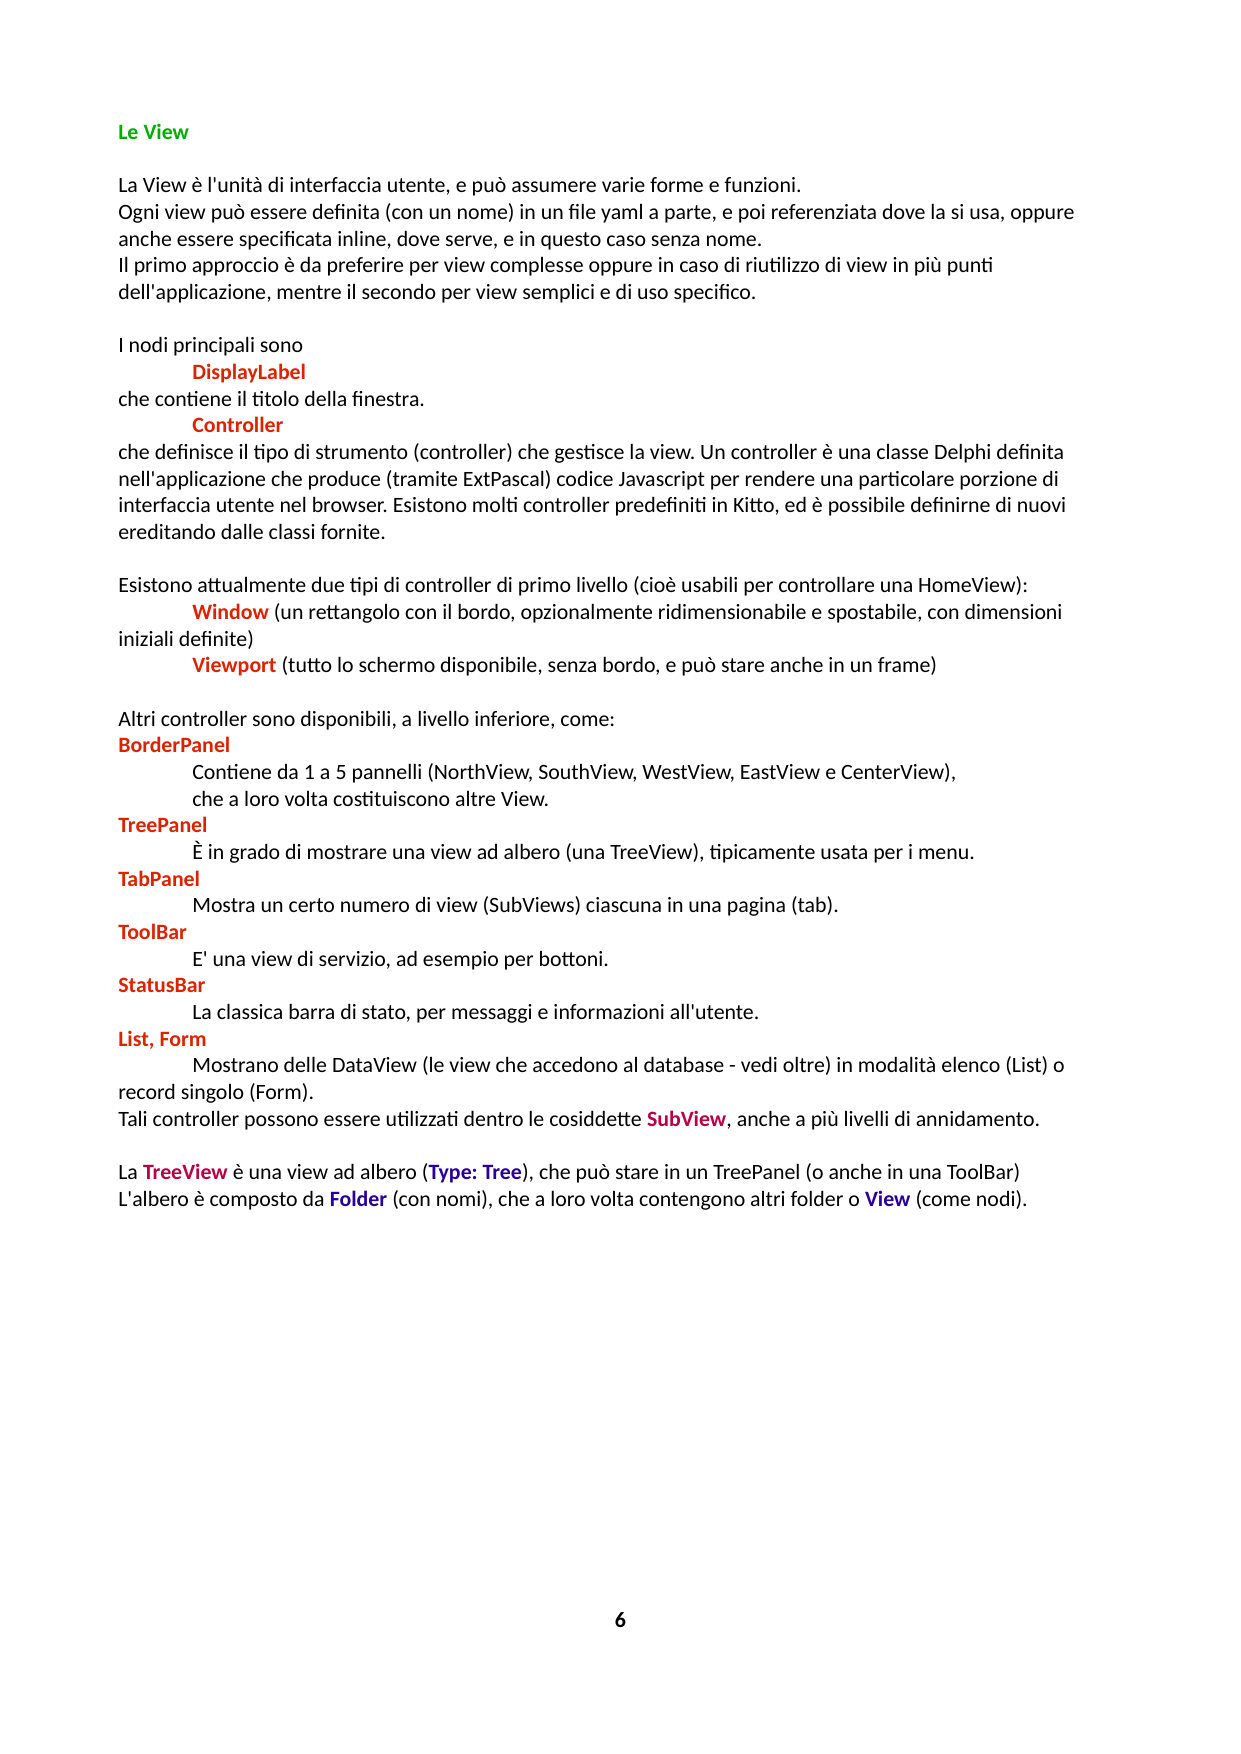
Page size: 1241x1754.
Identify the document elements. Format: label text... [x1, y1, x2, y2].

text Viewport (tutto lo schermo disponibile, senza bordo, e può stare anche in un frame) [118, 651, 1122, 678]
text BorderPanel [118, 731, 1122, 758]
text che definisce il tipo di strumento (controller) che gestisce la view. Un controller è una classe Delphi definita nell'applicazione che produce (tramite ExtPascal) codice Javascript per rendere una particolare porzione di interfaccia utente nel browser. Esistono molti controller predefiniti in Kitto, ed è possibile definirne di nuovi ereditando dalle classi fornite. [118, 438, 1122, 545]
text List, Form [118, 1025, 1122, 1051]
text ToolBar [118, 918, 1122, 945]
text Altri controller sono disponibili, a livello inferiore, come: [118, 705, 1122, 731]
text StatusBar [118, 971, 1122, 998]
text TabPanel [118, 865, 1122, 891]
text La View è l'unità di interfaccia utente, e può assumere varie forme e funzioni. [118, 171, 1122, 198]
text che a loro volta costituiscono altre View. [118, 785, 1122, 811]
text I nodi principali sono [118, 331, 1122, 358]
text È in grado di mostrare una view ad albero (una TreeView), tipicamente usata per i menu. [118, 838, 1122, 865]
text Contiene da 1 a 5 pannelli (NorthView, SouthView, WestView, EastView e CenterView), [118, 758, 1122, 785]
text Il primo approccio è da preferire per view complesse oppure in caso di riutilizzo di view in più punti dell'applicazione, mentre il secondo per view semplici e di uso specifico. [118, 251, 1122, 305]
text Tali controller possono essere utilizzati dentro le cosiddette SubView, anche a più livelli di annidamento. [118, 1105, 1122, 1131]
text Controller [118, 411, 1122, 438]
text che contiene il titolo della finestra. [118, 385, 1122, 411]
text La classica barra di stato, per messaggi e informazioni all'utente. [118, 998, 1122, 1025]
text Esistono attualmente due tipi di controller di primo livello (cioè usabili per controllare una HomeView): [118, 571, 1122, 598]
text La TreeView è una view ad albero (Type: Tree), che può stare in un TreePanel (o anche in una ToolBar) [118, 1158, 1122, 1185]
text Window (un rettangolo con il bordo, opzionalmente ridimensionabile e spostabile, con dimensioni iniziali definite) [118, 598, 1122, 651]
text TreePanel [118, 811, 1122, 838]
text DisplayLabel [118, 358, 1122, 385]
text Le View [118, 118, 1122, 145]
text E' una view di servizio, ad esempio per bottoni. [118, 945, 1122, 971]
text L'albero è composto da Folder (con nomi), che a loro volta contengono altri folder o View (come nodi). [118, 1185, 1122, 1211]
text Mostra un certo numero di view (SubViews) ciascuna in una pagina (tab). [118, 891, 1122, 918]
text Ogni view può essere definita (con un nome) in un file yaml a parte, e poi referenziata dove la si usa, oppure anche essere specificata inline, dove serve, e in questo caso senza nome. [118, 198, 1122, 251]
text Mostrano delle DataView (le view che accedono al database - vedi oltre) in modalità elenco (List) o record singolo (Form). [118, 1051, 1122, 1105]
